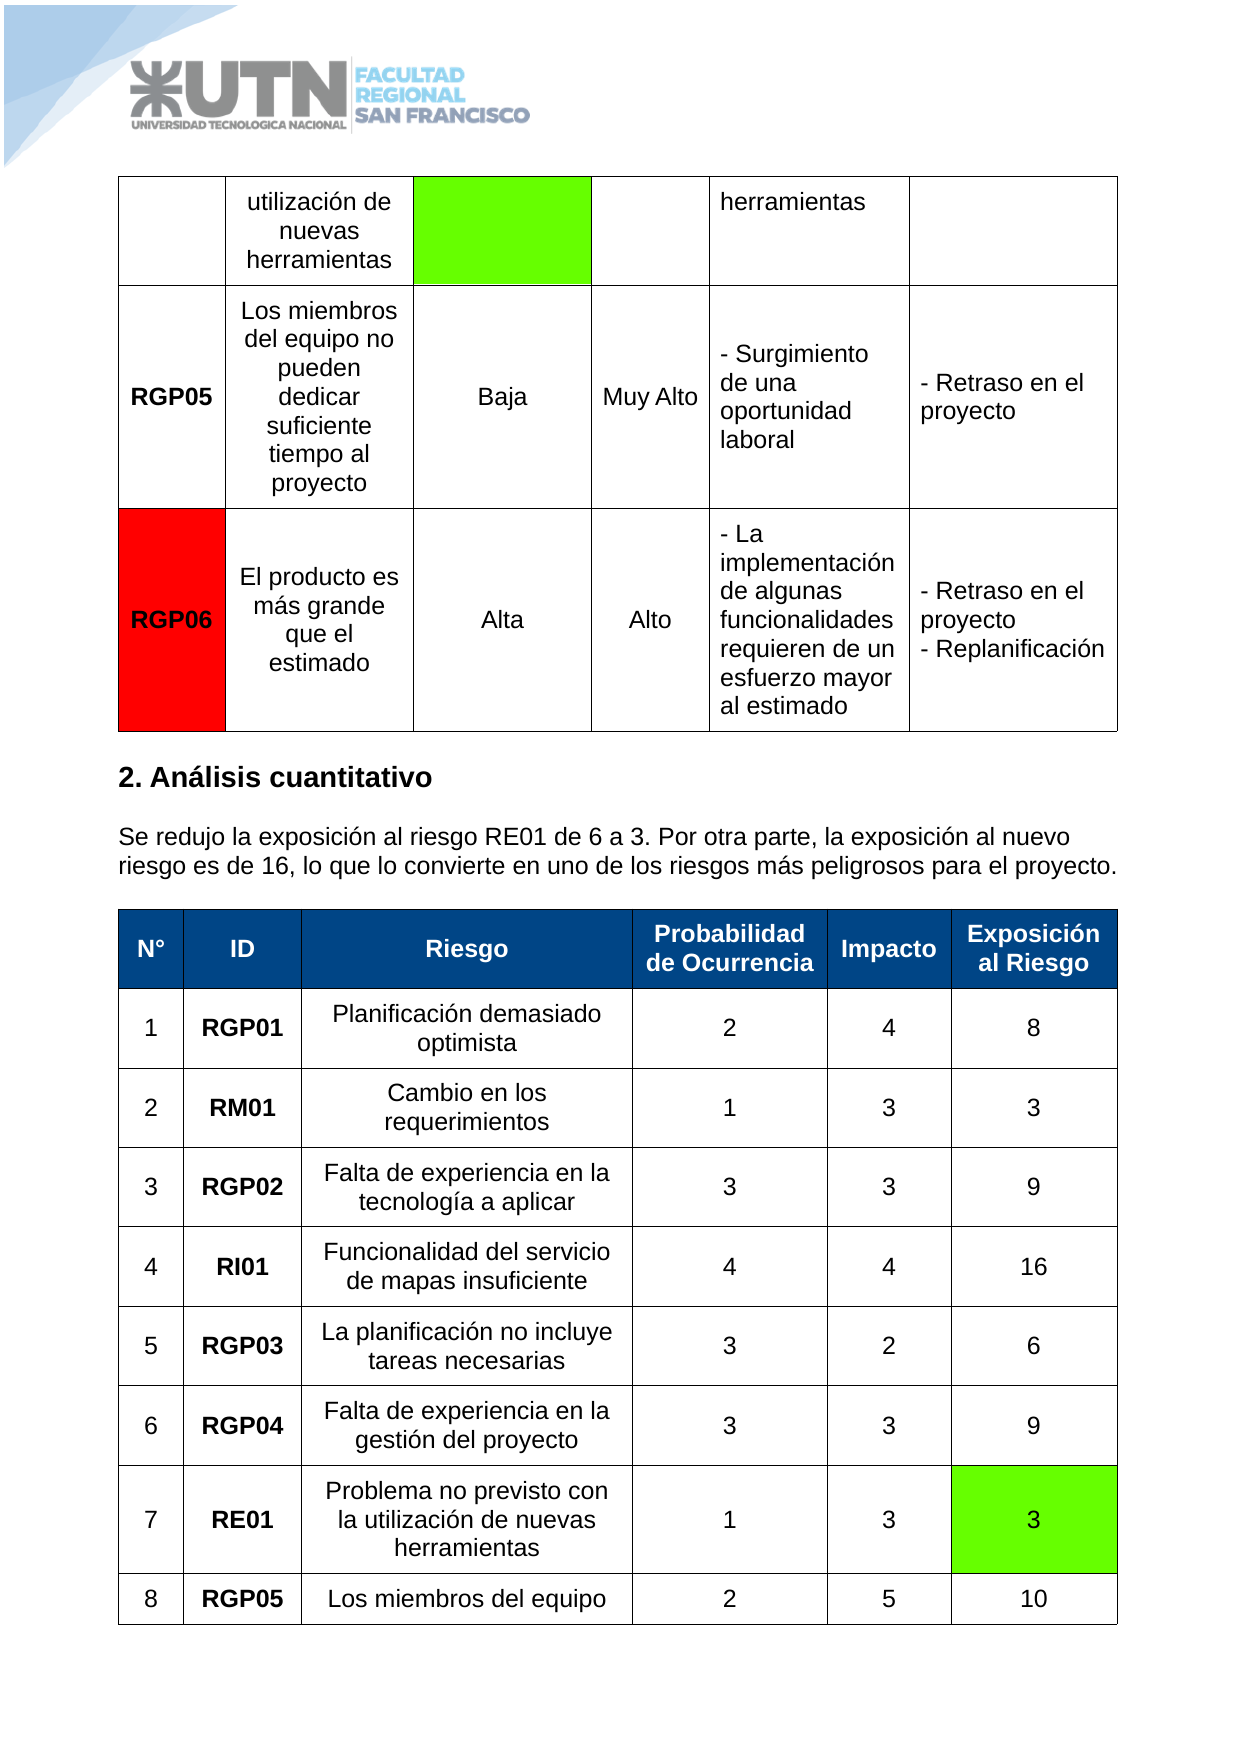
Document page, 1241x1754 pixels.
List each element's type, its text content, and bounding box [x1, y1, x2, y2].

table_cell 3 [952, 1069, 1117, 1147]
table_cell 2 [119, 1069, 183, 1147]
table_cell 3 [633, 1386, 827, 1465]
table_cell 8 [952, 989, 1117, 1067]
table_cell RE01 [184, 1466, 301, 1573]
table_cell [592, 177, 709, 284]
table_cell 1 [119, 989, 183, 1067]
table_cell herramientas [710, 177, 909, 284]
table_cell RGP05 [184, 1574, 301, 1624]
table_cell 4 [828, 989, 951, 1067]
table_cell 16 [952, 1227, 1117, 1306]
table_header Probabilidad de Ocurrencia [633, 910, 827, 988]
table_cell Planificación demasiado optimista [302, 989, 632, 1067]
table_cell Muy Alto [592, 286, 709, 508]
picture [3, 5, 532, 169]
table_cell 2 [633, 989, 827, 1067]
table_cell RM01 [184, 1069, 301, 1147]
table_cell Cambio en los requerimientos [302, 1069, 632, 1147]
table_cell Alto [592, 509, 709, 731]
table_cell Baja [414, 286, 591, 508]
table_cell RGP02 [184, 1148, 301, 1226]
table_cell 9 [952, 1386, 1117, 1465]
table_cell 3 [633, 1148, 827, 1226]
table_cell Alta [414, 509, 591, 731]
table_cell Falta de experiencia en la tecnología a aplicar [302, 1148, 632, 1226]
table_cell 8 [119, 1574, 183, 1624]
table_cell 1 [633, 1069, 827, 1147]
table_cell RGP03 [184, 1307, 301, 1385]
table_cell RGP04 [184, 1386, 301, 1465]
table_cell Los miembros del equipo [302, 1574, 632, 1624]
table_cell - Surgimiento de una oportunidad laboral [710, 286, 909, 508]
table_cell La planificación no incluye tareas necesarias [302, 1307, 632, 1385]
table_cell 4 [119, 1227, 183, 1306]
table_cell 5 [119, 1307, 183, 1385]
table_cell 9 [952, 1148, 1117, 1226]
table_cell 4 [828, 1227, 951, 1306]
table_header ID [184, 910, 301, 988]
table_cell RGP05 [119, 286, 225, 508]
table_cell - La implementación de algunas funcionalidades requieren de un esfuerzo mayor al estimado [710, 509, 909, 731]
table_header Riesgo [302, 910, 632, 988]
table_cell 10 [952, 1574, 1117, 1624]
table_cell El producto es más grande que el estimado [226, 509, 413, 731]
table_header Impacto [828, 910, 951, 988]
table_cell - Retraso en el proyecto - Replanificación [910, 509, 1117, 731]
table_cell 1 [633, 1466, 827, 1573]
table_cell utilización de nuevas herramientas [226, 177, 413, 284]
table_cell 3 [952, 1466, 1117, 1573]
table_cell RGP06 [119, 509, 225, 731]
text 2. Análisis cuantitativo [118, 760, 1122, 793]
table_cell 3 [828, 1466, 951, 1573]
table_cell [119, 177, 225, 284]
table_cell 3 [119, 1148, 183, 1226]
table_header Exposición al Riesgo [952, 910, 1117, 988]
table_cell - Retraso en el proyecto [910, 286, 1117, 508]
table_cell 3 [828, 1148, 951, 1226]
text Se redujo la exposición al riesgo RE01 de 6 a 3. Por otra parte, la exposición al nuevo riesgo es de 16, lo que lo convierte en uno de los riesgos más peligrosos para el proyecto. [118, 822, 1122, 880]
table_cell [414, 177, 591, 284]
table_cell Los miembros del equipo no pueden dedicar suficiente tiempo al proyecto [226, 286, 413, 508]
table_cell 2 [633, 1574, 827, 1624]
table_cell 3 [828, 1386, 951, 1465]
table_cell 5 [828, 1574, 951, 1624]
table_cell 2 [828, 1307, 951, 1385]
table_cell 3 [828, 1069, 951, 1147]
table_cell Problema no previsto con la utilización de nuevas herramientas [302, 1466, 632, 1573]
table_header N° [119, 910, 183, 988]
table_cell 6 [952, 1307, 1117, 1385]
table_cell [910, 177, 1117, 284]
table_cell 4 [633, 1227, 827, 1306]
table_cell RI01 [184, 1227, 301, 1306]
table_cell 6 [119, 1386, 183, 1465]
table_cell RGP01 [184, 989, 301, 1067]
table_cell Falta de experiencia en la gestión del proyecto [302, 1386, 632, 1465]
table_cell Funcionalidad del servicio de mapas insuficiente [302, 1227, 632, 1306]
table_cell 7 [119, 1466, 183, 1573]
table_cell 3 [633, 1307, 827, 1385]
